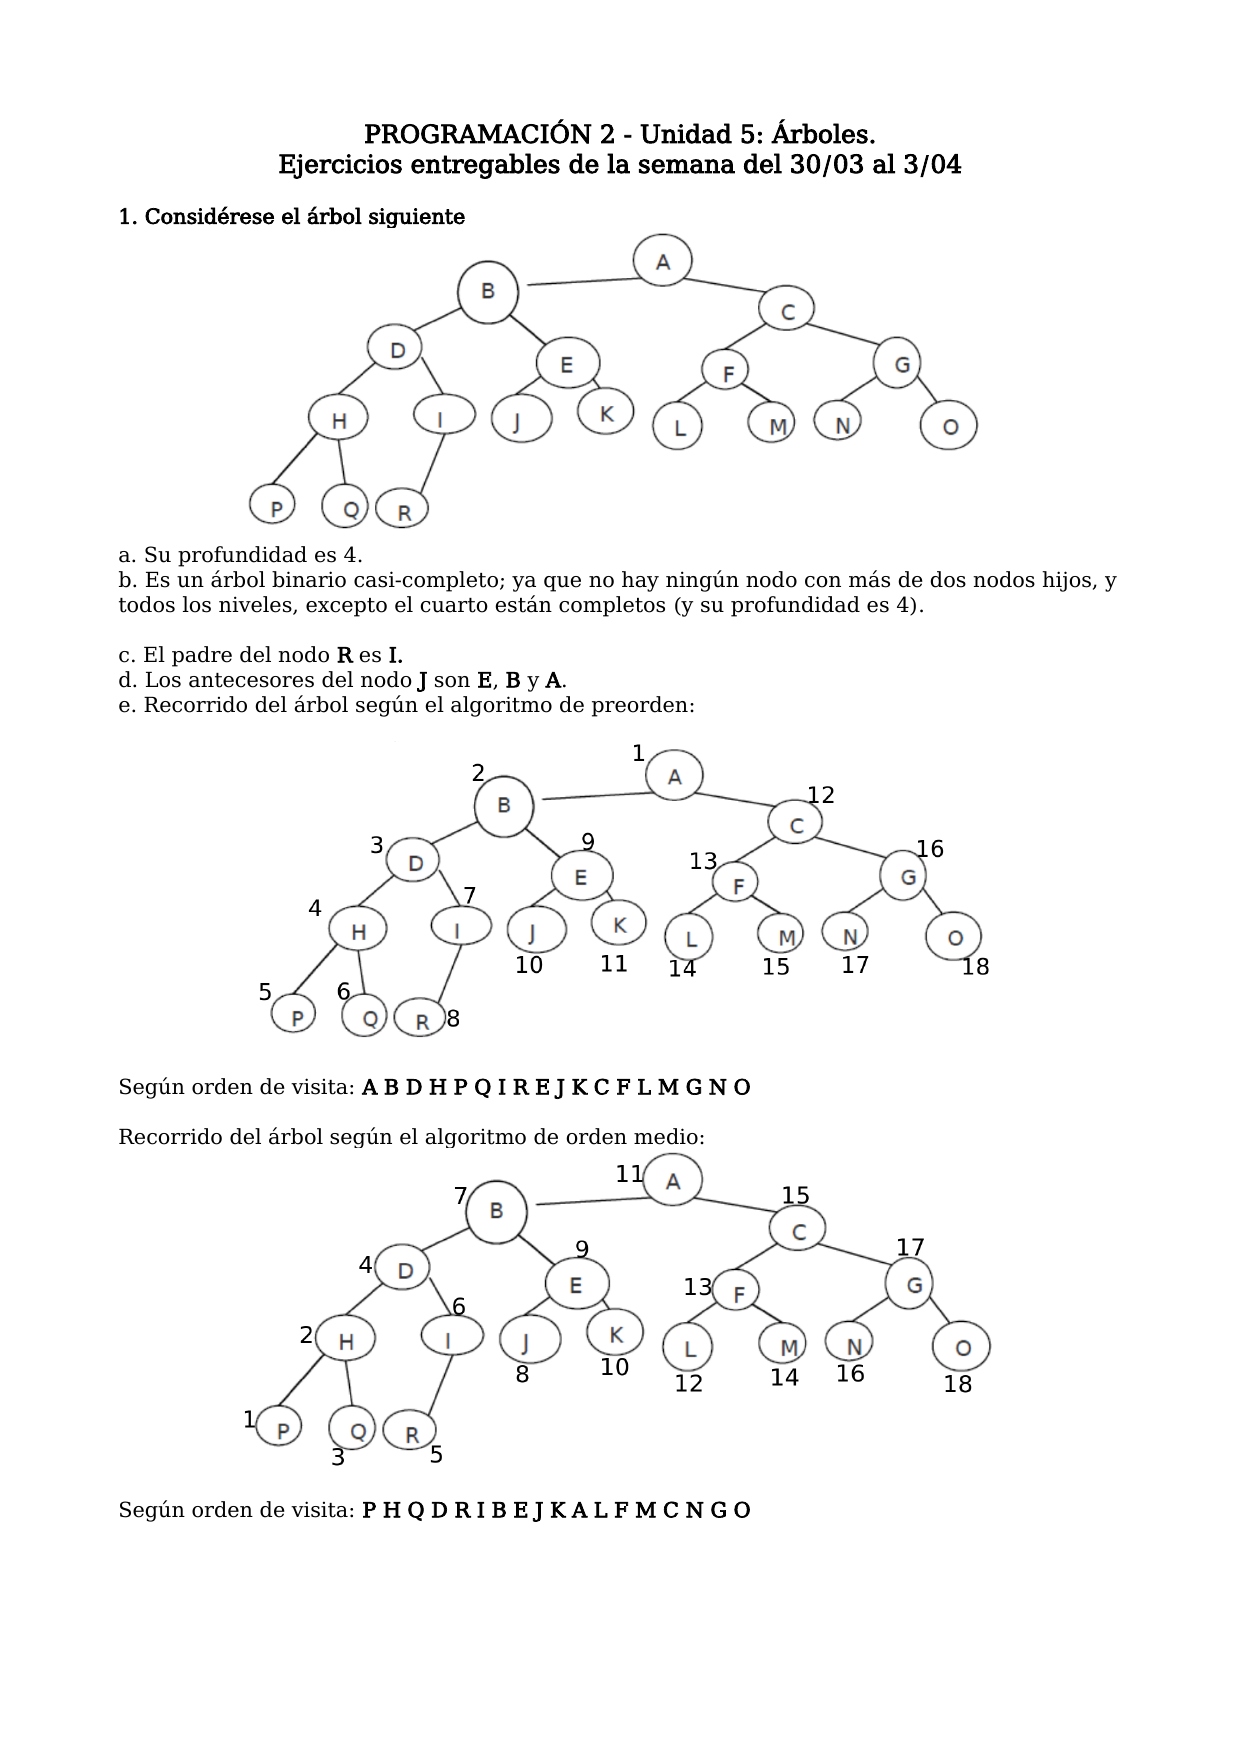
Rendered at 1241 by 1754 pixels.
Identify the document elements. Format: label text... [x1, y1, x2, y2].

text b. Es un árbol binario casi-completo; ya que no hay ningún nodo con más de dos nodos hijos, y todos los niveles, excepto el cuarto están completos (y su profundidad es 4). [118, 567, 1122, 617]
text 1. Considérese el árbol siguiente [118, 203, 1122, 228]
text Recorrido del árbol según el algoritmo de orden medio: [118, 1124, 1122, 1149]
text Según orden de visita: P H Q D R I B E J K A L F M C N G O [118, 1497, 1122, 1522]
text e. Recorrido del árbol según el algoritmo de preorden: [118, 692, 1122, 717]
picture [221, 228, 1019, 542]
picture [232, 741, 1008, 1049]
picture [228, 1148, 1012, 1472]
text Ejercicios entregables de la semana del 30/03 al 3/04 [118, 148, 1122, 178]
text c. El padre del nodo R es I. [118, 642, 1122, 667]
text PROGRAMACIÓN 2 - Unidad 5: Árboles. [118, 118, 1122, 148]
text Según orden de visita: A B D H P Q I R E J K C F L M G N O [118, 1074, 1122, 1099]
text a. Su profundidad es 4. [118, 228, 1122, 567]
text d. Los antecesores del nodo J son E, B y A. [118, 667, 1122, 692]
